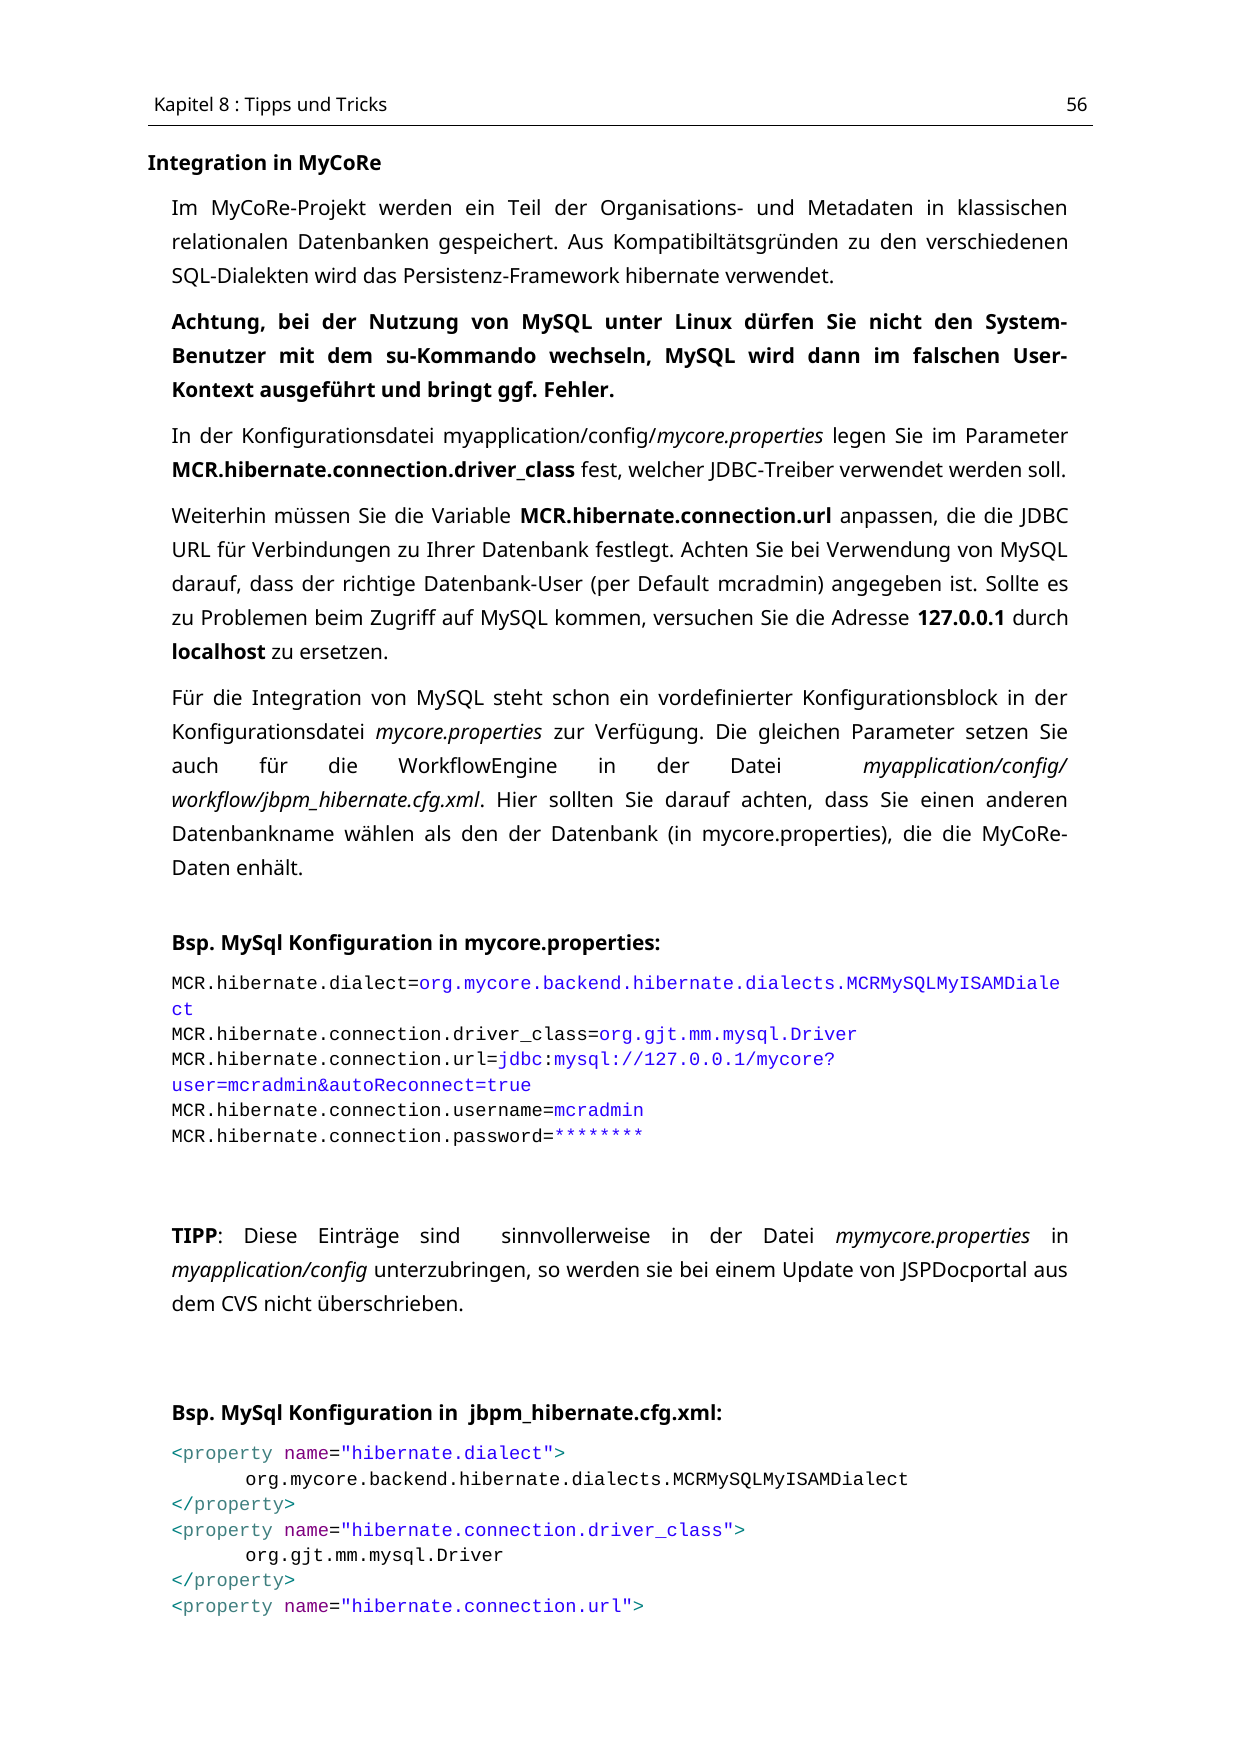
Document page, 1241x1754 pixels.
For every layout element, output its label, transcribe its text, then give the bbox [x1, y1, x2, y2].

text TIPP: Diese Einträge sind sinnvollerweise in der Datei mymycore.properties in myapplication/config unterzubringen, so werden sie bei einem Update von JSPDocportal aus dem CVS nicht überschrieben. [171, 1221, 1069, 1317]
subtitle Integration in MyCoRe [148, 148, 1092, 176]
text Weiterhin müssen Sie die Variable MCR.hibernate.connection.url anpassen, die die JDBC URL für Verbindungen zu Ihrer Datenbank festlegt. Achten Sie bei Verwendung von MySQL darauf, dass der richtige Datenbank-User (per Default mcradmin) angegeben ist. Sollte es zu Problemen beim Zugriff auf MySQL kommen, versuchen Sie die Adresse 127.0.0.1 durch localhost zu ersetzen. [171, 502, 1069, 665]
text MCR.hibernate.connection.url=jdbc:mysql://127.0.0.1/mycore?user=mcradmin&autoReconnect=true [171, 1050, 1069, 1097]
text MCR.hibernate.connection.password=******** [171, 1127, 1069, 1148]
text <property name="hibernate.dialect"> [171, 1444, 1069, 1465]
subtitle Bsp. MySql Konfiguration in jbpm_hibernate.cfg.xml: [171, 1398, 1092, 1427]
text Für die Integration von MySQL steht schon ein vordefinierter Konfigurationsblock in der Konfigurationsdatei mycore.properties zur Verfügung. Die gleichen Parameter setzen Sie auch für die WorkflowEngine in der Datei myapplication/config/ workflow/jbpm_hibernate.cfg.xml. Hier sollten Sie darauf achten, dass Sie einen anderen Datenbankname wählen als den der Datenbank (in mycore.properties), die die MyCoRe-Daten enhält. [171, 683, 1069, 881]
subtitle Bsp. MySql Konfiguration in mycore.properties: [171, 928, 1092, 957]
text In der Konfigurationsdatei myapplication/config/mycore.properties legen Sie im Parameter MCR.hibernate.connection.driver_class fest, welcher JDBC-Treiber verwendet werden soll. [171, 421, 1069, 483]
text Im MyCoRe-Projekt werden ein Teil der Organisations- und Metadaten in klassischen relationalen Datenbanken gespeichert. Aus Kompatibiltätsgründen zu den verschiedenen SQL-Dialekten wird das Persistenz-Framework hibernate verwendet. [171, 193, 1069, 289]
text MCR.hibernate.connection.username=mcradmin [171, 1101, 1069, 1122]
text MCR.hibernate.dialect=org.mycore.backend.hibernate.dialects.MCRMySQLMyISAMDialect [171, 974, 1069, 1021]
text <property name="hibernate.connection.driver_class"> [171, 1520, 1069, 1542]
text org.mycore.backend.hibernate.dialects.MCRMySQLMyISAMDialect [171, 1469, 1069, 1491]
text MCR.hibernate.connection.driver_class=org.gjt.mm.mysql.Driver [171, 1025, 1069, 1046]
text </property> [171, 1495, 1069, 1516]
text </property> [171, 1571, 1069, 1592]
text Achtung, bei der Nutzung von MySQL unter Linux dürfen Sie nicht den System-Benutzer mit dem su-Kommando wechseln, MySQL wird dann im falschen User-Kontext ausgeführt und bringt ggf. Fehler. [171, 307, 1069, 403]
text <property name="hibernate.connection.url"> [171, 1597, 1069, 1618]
text org.gjt.mm.mysql.Driver [171, 1546, 1069, 1567]
